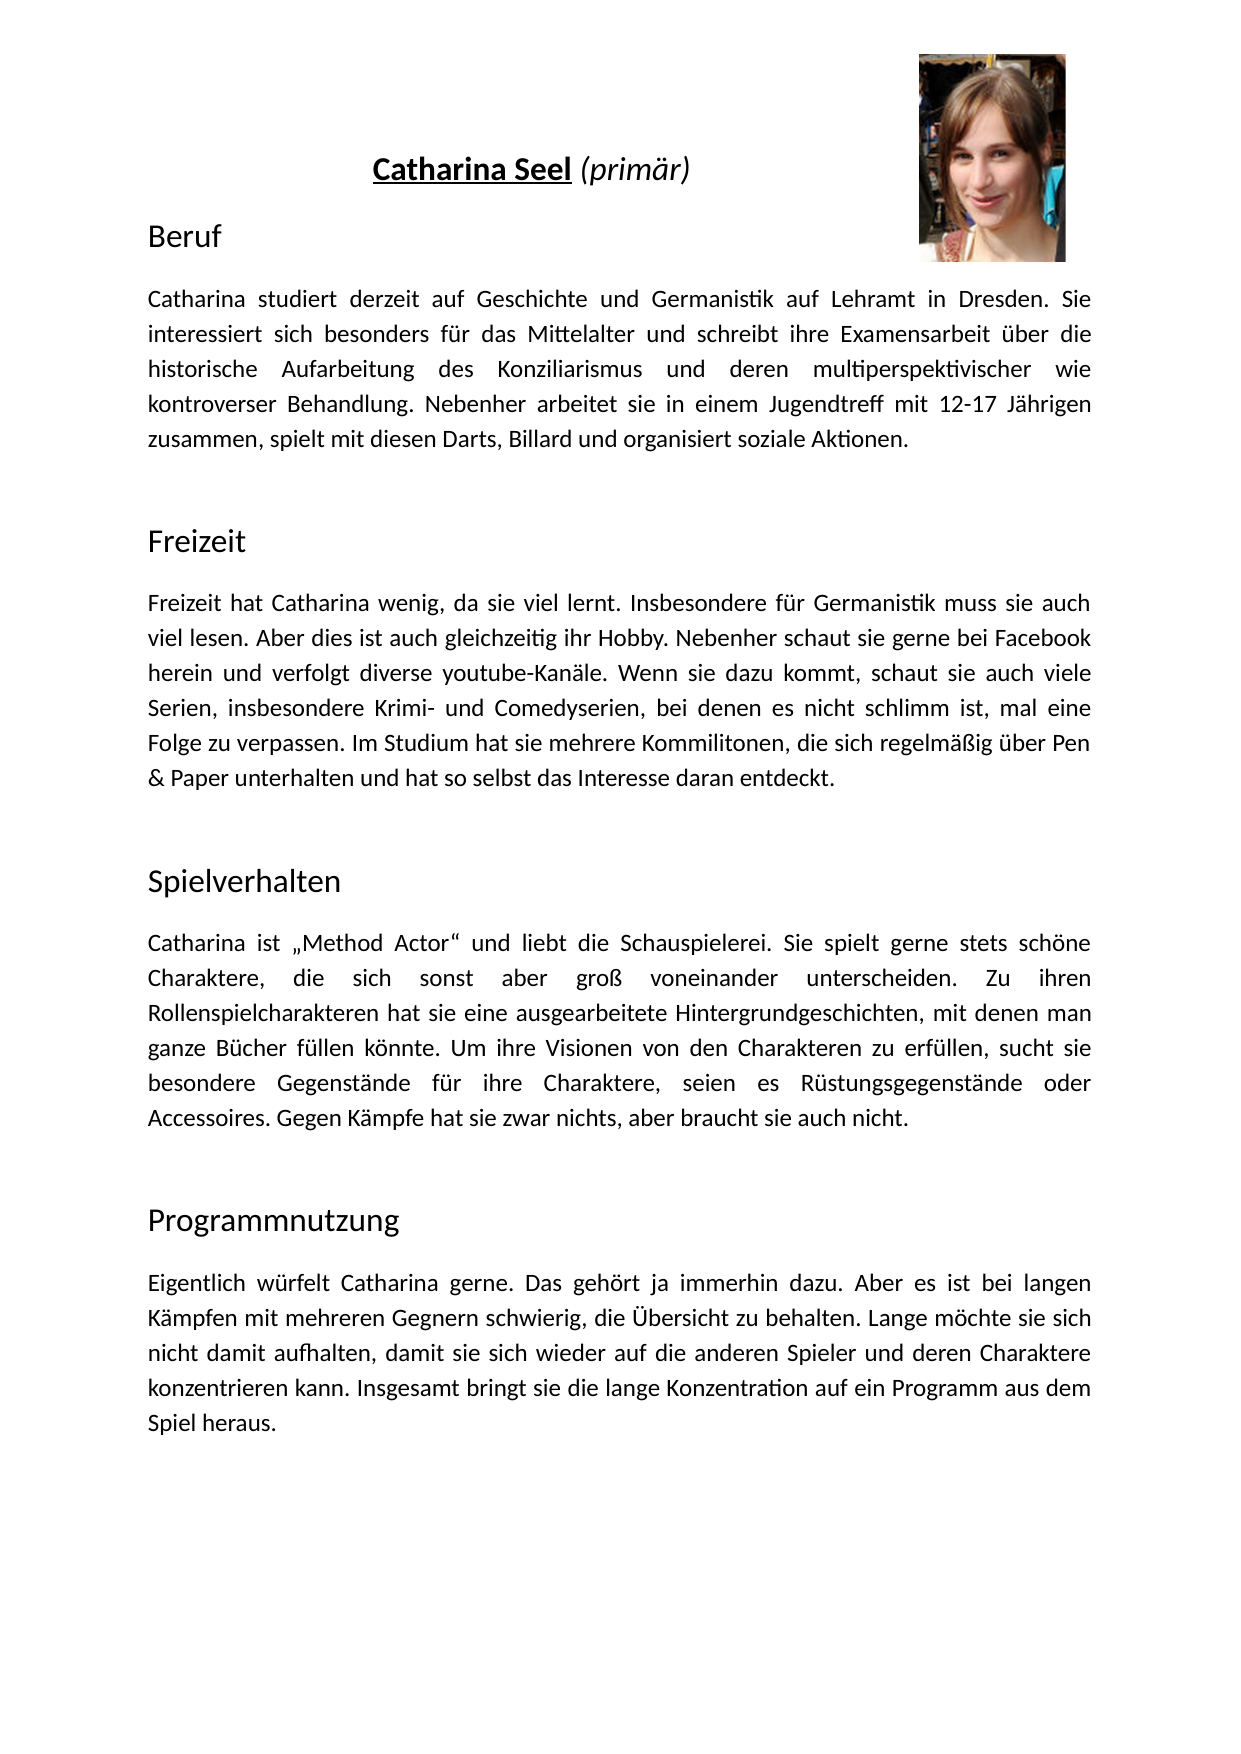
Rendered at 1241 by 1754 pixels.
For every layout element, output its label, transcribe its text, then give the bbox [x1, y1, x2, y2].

text [1066, 148, 1093, 188]
text [1066, 215, 1093, 256]
picture [919, 54, 1066, 262]
text Catharina studiert derzeit auf Geschichte und Germanistik auf Lehramt in Dresden. Sie interessiert sich besonders für das Mittelalter und schreibt ihre Examensarbeit über die historische Aufarbeitung des Konziliarismus und deren multiperspektivischer wie kontroverser Behandlung. Nebenher arbeitet sie in einem Jugendtreff mit 12-17 Jährigen zusammen, spielt mit diesen Darts, Billard und organisiert soziale Aktionen. [148, 283, 1093, 453]
text Catharina Seel (primär) [148, 148, 919, 188]
text Freizeit hat Catharina wenig, da sie viel lernt. Insbesondere für Germanistik muss sie auch viel lesen. Aber dies ist auch gleichzeitig ihr Hobby. Nebenher schaut sie gerne bei Facebook herein und verfolgt diverse youtube-Kanäle. Wenn sie dazu kommt, schaut sie auch viele Serien, insbesondere Krimi- und Comedyserien, bei denen es nicht schlimm ist, mal eine Folge zu verpassen. Im Studium hat sie mehrere Kommilitonen, die sich regelmäßig über Pen & Paper unterhalten und hat so selbst das Interesse daran entdeckt. [148, 587, 1093, 793]
text Catharina ist „Method Actor“ und liebt die Schauspielerei. Sie spielt gerne stets schöne Charaktere, die sich sonst aber groß voneinander unterscheiden. Zu ihren Rollenspielcharakteren hat sie eine ausgearbeitete Hintergrundgeschichten, mit denen man ganze Bücher füllen könnte. Um ihre Visionen von den Charakteren zu erfüllen, sucht sie besondere Gegenstände für ihre Charaktere, seien es Rüstungsgegenstände oder Accessoires. Gegen Kämpfe hat sie zwar nichts, aber braucht sie auch nicht. [148, 927, 1093, 1133]
text Freizeit [148, 520, 1093, 561]
text Beruf [148, 215, 919, 256]
text Programmnutzung [148, 1199, 1093, 1240]
text Eigentlich würfelt Catharina gerne. Das gehört ja immerhin dazu. Aber es ist bei langen Kämpfen mit mehreren Gegnern schwierig, die Übersicht zu behalten. Lange möchte sie sich nicht damit aufhalten, damit sie sich wieder auf die anderen Spieler und deren Charaktere konzentrieren kann. Insgesamt bringt sie die lange Konzentration auf ein Programm aus dem Spiel heraus. [148, 1267, 1093, 1437]
text Spielverhalten [148, 859, 1093, 900]
